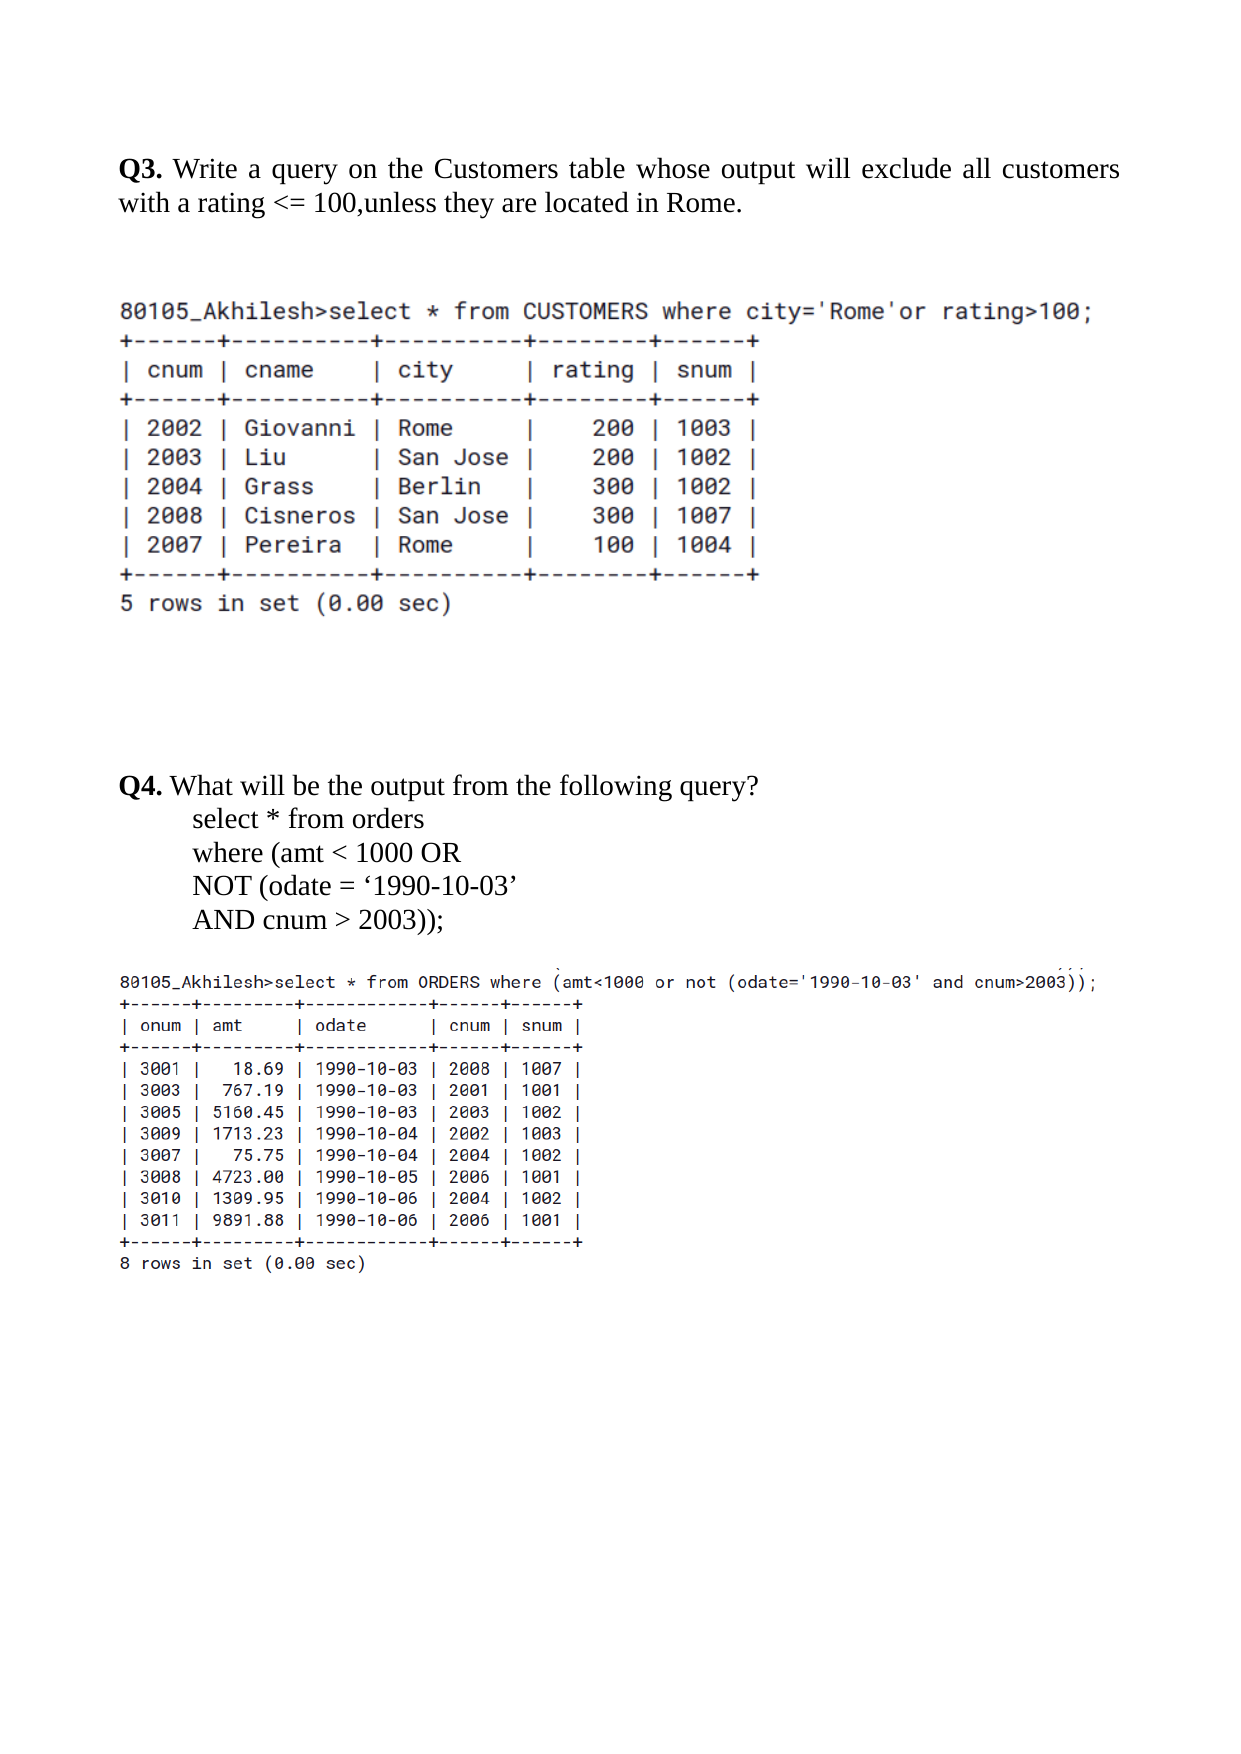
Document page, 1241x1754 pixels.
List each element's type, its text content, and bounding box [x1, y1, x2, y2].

text AND cnum > 2003)); [118, 902, 1122, 935]
picture [118, 285, 1123, 634]
picture [118, 968, 1123, 1279]
text Q4. What will be the output from the following query? [118, 768, 1122, 801]
text NOT (odate = ‘1990-10-03’ [118, 868, 1122, 902]
text select * from orders [118, 801, 1122, 835]
text where (amt < 1000 OR [118, 835, 1122, 868]
text Q3. Write a query on the Customers table whose output will exclude all customers with a rating <= 100,unless they are located in Rome. [118, 152, 1122, 219]
